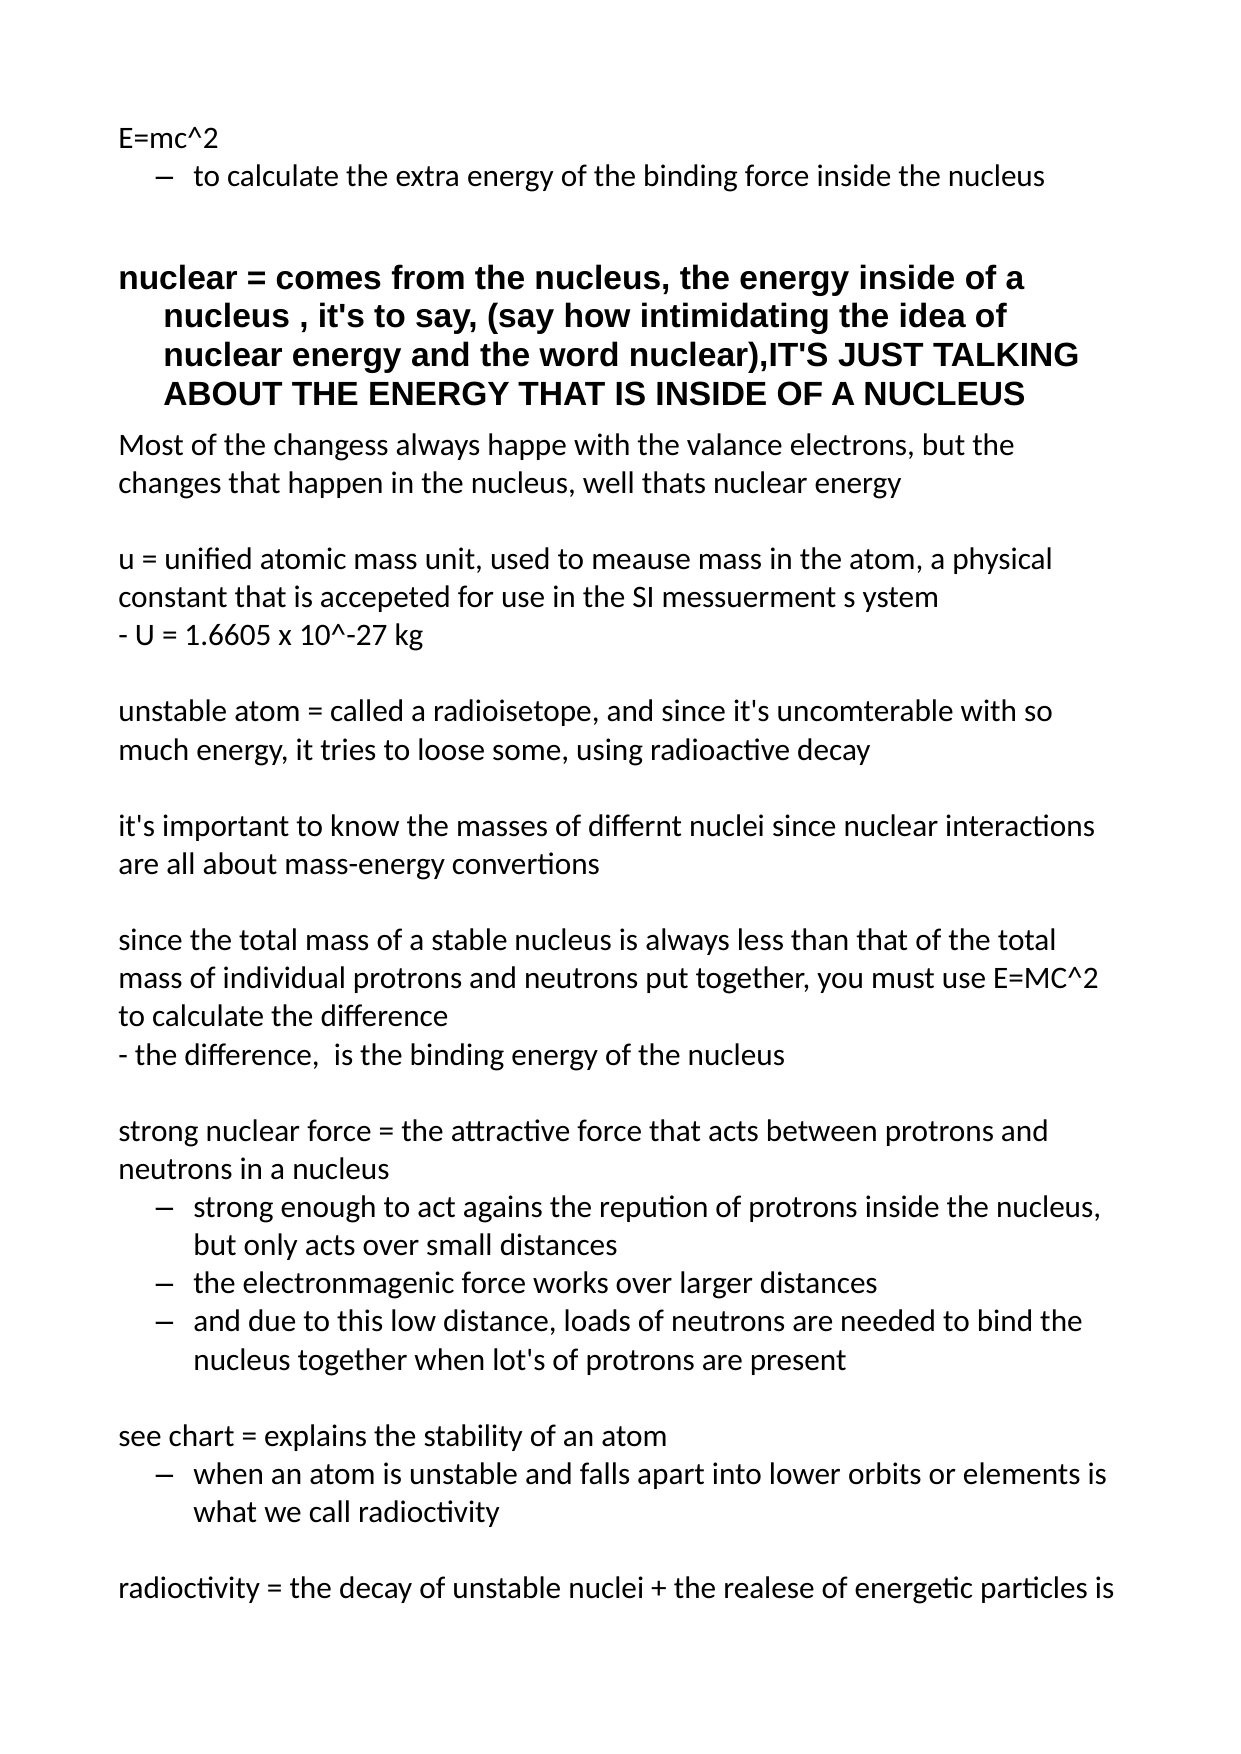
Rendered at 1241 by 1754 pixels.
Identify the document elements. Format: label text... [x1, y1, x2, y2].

text since the total mass of a stable nucleus is always less than that of the total mass of individual protrons and neutrons put together, you must use E=MC^2 to calculate the difference [118, 920, 1122, 1034]
subtitle nuclear = comes from the nucleus, the energy inside of a nucleus , it's to say, (say how intimidating the idea of nuclear energy and the word nuclear),IT'S JUST TALKING ABOUT THE ENERGY THAT IS INSIDE OF A NUCLEUS [118, 257, 1122, 412]
list when an atom is unstable and falls apart into lower orbits or elements is what we call radioctivity [156, 1454, 1122, 1530]
list to calculate the extra energy of the binding force inside the nucleus [156, 156, 1122, 194]
text it's important to know the masses of differnt nuclei since nuclear interactions are all about mass-energy convertions [118, 806, 1122, 882]
text u = unified atomic mass unit, used to meause mass in the atom, a physical constant that is accepeted for use in the SI messuerment s ystem [118, 539, 1122, 615]
list and due to this low distance, loads of neutrons are needed to bind the nucleus together when lot's of protrons are present [156, 1301, 1122, 1378]
text unstable atom = called a radioisetope, and since it's uncomterable with so much energy, it tries to loose some, using radioactive decay [118, 691, 1122, 768]
list strong enough to act agains the repution of protrons inside the nucleus, but only acts over small distances [156, 1187, 1122, 1263]
text - U = 1.6605 x 10^-27 kg [118, 615, 1122, 653]
text E=mc^2 [118, 118, 1122, 156]
list the electronmagenic force works over larger distances [156, 1263, 1122, 1301]
text radioctivity = the decay of unstable nuclei + the realese of energetic particles is [118, 1568, 1122, 1606]
text see chart = explains the stability of an atom [118, 1416, 1122, 1454]
text - the difference, is the binding energy of the nucleus [118, 1034, 1122, 1073]
text strong nuclear force = the attractive force that acts between protrons and neutrons in a nucleus [118, 1111, 1122, 1187]
text Most of the changess always happe with the valance electrons, but the changes that happen in the nucleus, well thats nuclear energy [118, 424, 1122, 501]
